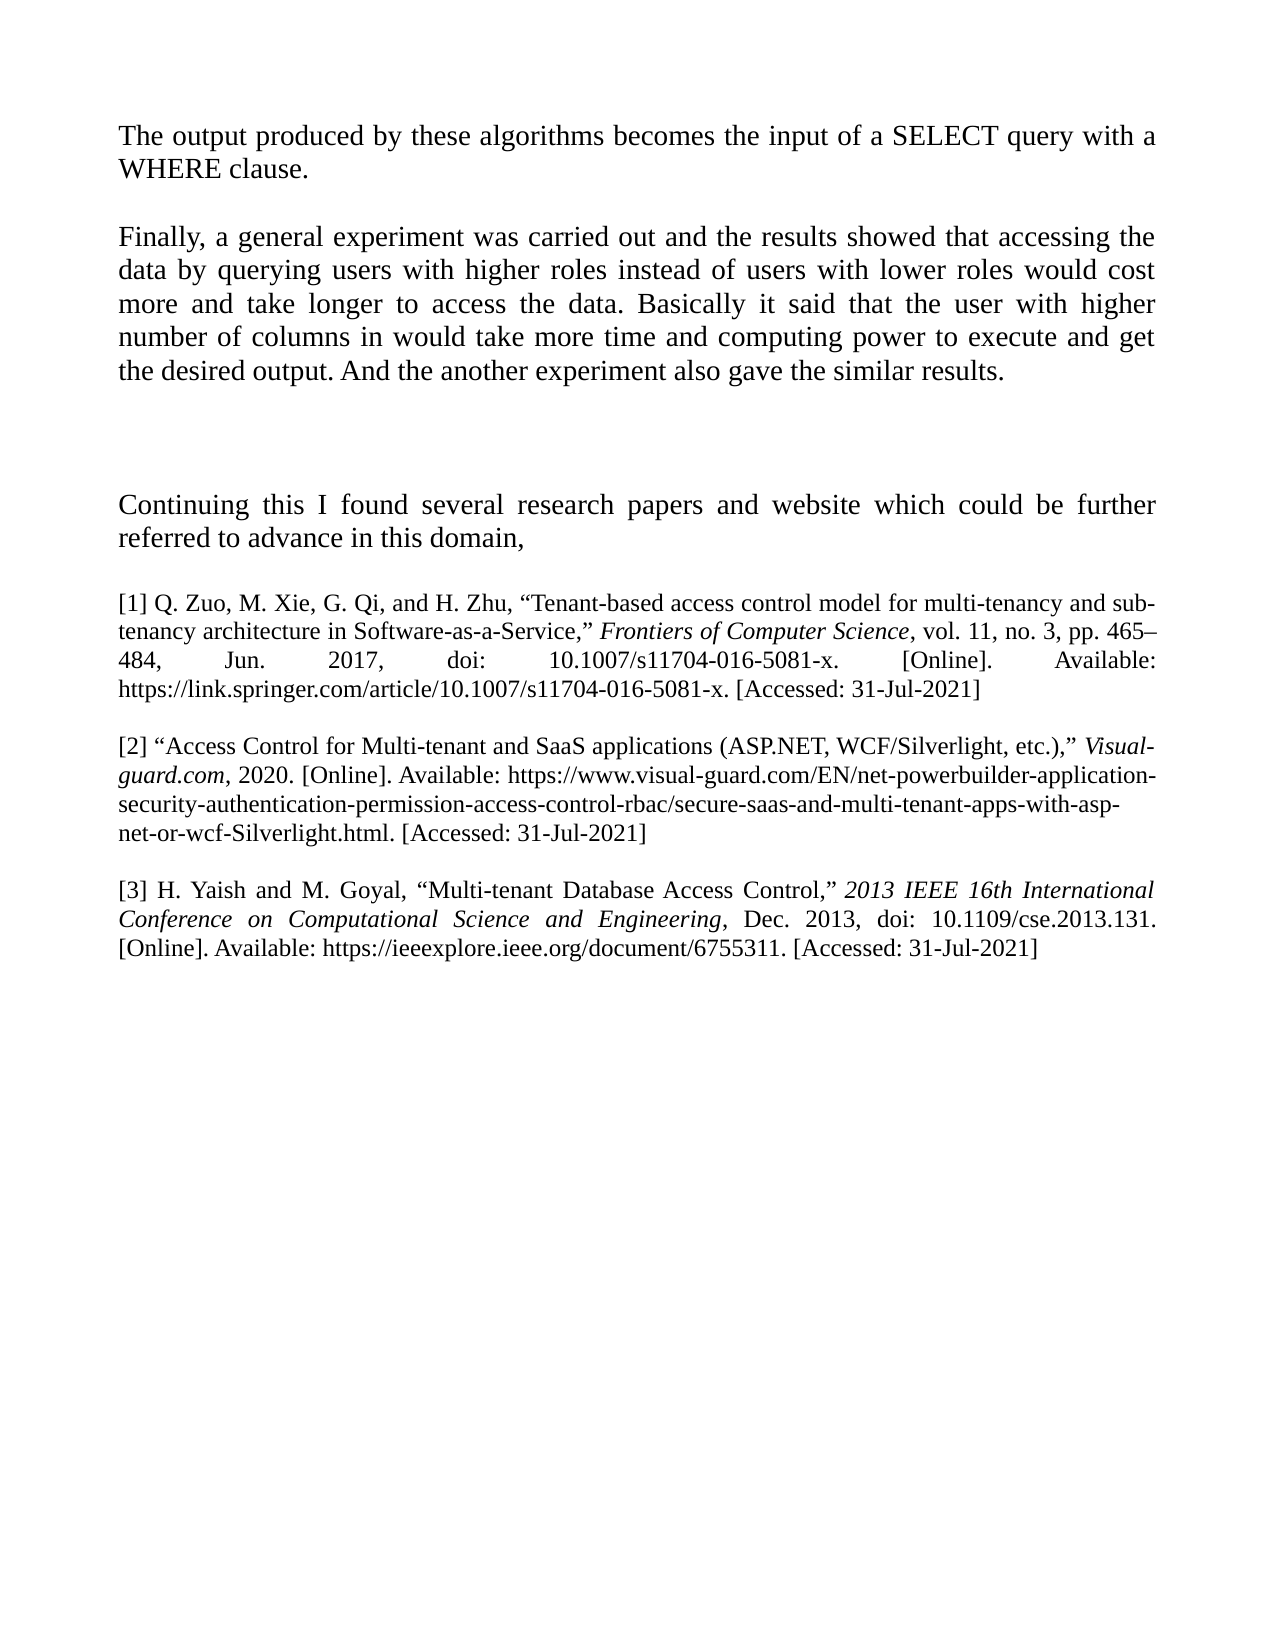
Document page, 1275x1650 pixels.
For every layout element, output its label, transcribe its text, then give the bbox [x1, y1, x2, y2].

text [1] Q. Zuo, M. Xie, G. Qi, and H. Zhu, “Tenant-based access control model for multi-tenancy and sub-tenancy architecture in Software-as-a-Service,” Frontiers of Computer Science, vol. 11, no. 3, pp. 465–484, Jun. 2017, doi: 10.1007/s11704-016-5081-x. [Online]. Available: https://link.springer.com/article/10.1007/s11704-016-5081-x. [Accessed: 31-Jul-2021] [118, 588, 1157, 703]
text ‌ [118, 961, 1157, 990]
text ‌ [118, 1114, 1157, 1143]
text [2] “Access Control for Multi-tenant and SaaS applications (ASP.NET, WCF/Silverlight, etc.),” Visual-guard.com, 2020. [Online]. Available: https://www.visual-guard.com/EN/net-powerbuilder-application-security-authentication-permission-access-control-rbac/secure-saas-and-multi-tenant-apps-with-asp-net-or-wcf-Silverlight.html. [Accessed: 31-Jul-2021] [118, 731, 1157, 846]
text The output produced by these algorithms becomes the input of a SELECT query with a WHERE clause. [118, 118, 1157, 185]
text [3] H. Yaish and M. Goyal, “Multi-tenant Database Access Control,” 2013 IEEE 16th International Conference on Computational Science and Engineering, Dec. 2013, doi: 10.1109/cse.2013.131. [Online]. Available: https://ieeexplore.ieee.org/document/6755311. [Accessed: 31-Jul-2021] [118, 875, 1157, 961]
text ‌ [118, 1038, 1157, 1067]
text Finally, a general experiment was carried out and the results showed that accessing the data by querying users with higher roles instead of users with lower roles would cost more and take longer to access the data. Basically it said that the user with higher number of columns in would take more time and computing power to execute and get the desired output. And the another experiment also gave the similar results. [118, 219, 1157, 386]
text Continuing this I found several research papers and website which could be further referred to advance in this domain, [118, 487, 1157, 554]
